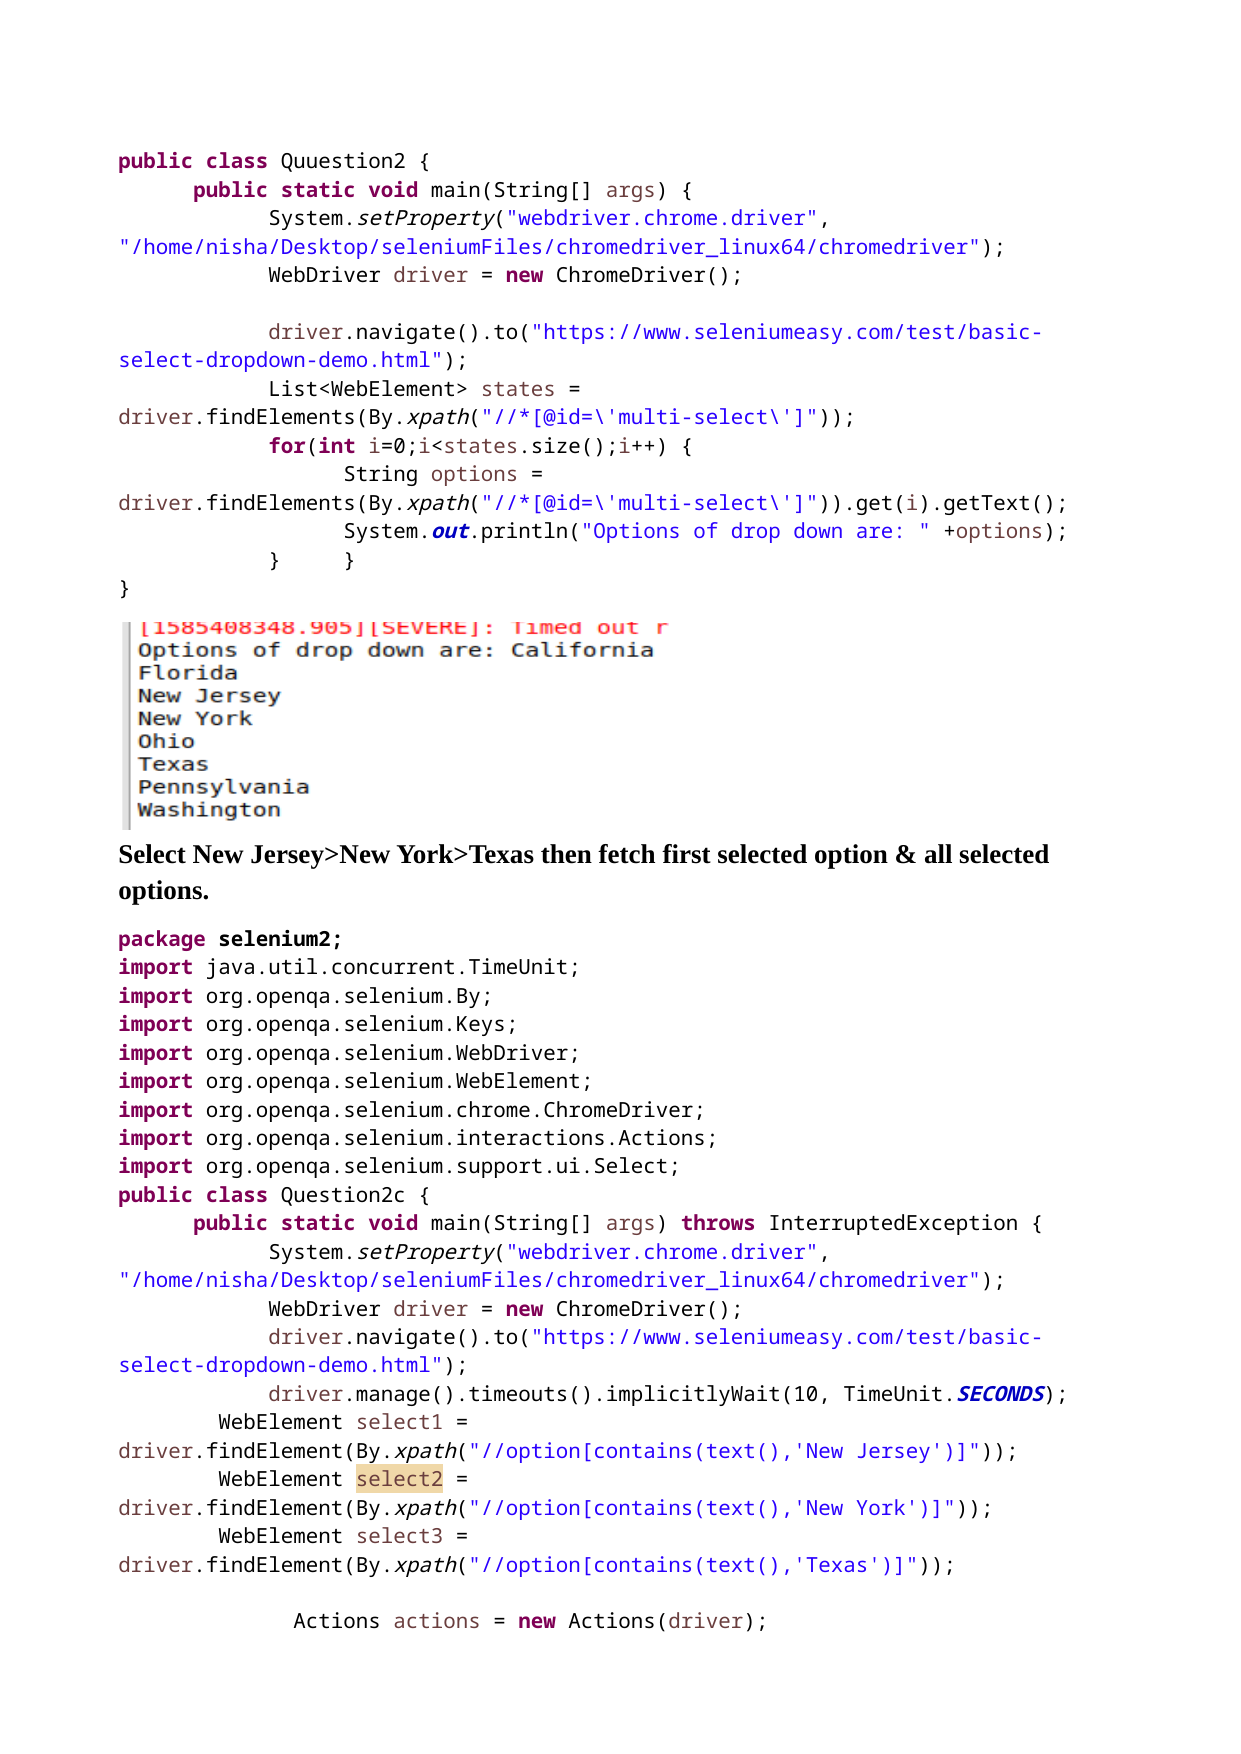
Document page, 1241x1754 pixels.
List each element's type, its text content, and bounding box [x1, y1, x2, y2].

text Select New Jersey>New York>Texas then fetch first selected option & all selected options. [118, 838, 1122, 905]
text WebDriver driver = new ChromeDriver(); [118, 1294, 1122, 1322]
text import java.util.concurrent.TimeUnit; [118, 952, 1122, 981]
text WebElement select1 = driver.findElement(By.xpath("//option[contains(text(),'New Jersey')]")); [118, 1407, 1122, 1464]
text package selenium2; [118, 924, 1122, 952]
text WebElement select3 = driver.findElement(By.xpath("//option[contains(text(),'Texas')]")); [118, 1521, 1122, 1578]
text System.out.println("Options of drop down are: " +options); [118, 516, 1122, 545]
text System.setProperty("webdriver.chrome.driver", "/home/nisha/Desktop/seleniumFiles/chromedriver_linux64/chromedriver"); [118, 1237, 1122, 1294]
text import org.openqa.selenium.By; [118, 981, 1122, 1009]
text WebElement select2 = driver.findElement(By.xpath("//option[contains(text(),'New York')]")); [118, 1464, 1122, 1521]
text driver.manage().timeouts().implicitlyWait(10, TimeUnit.SECONDS); [118, 1379, 1122, 1407]
text import org.openqa.selenium.interactions.Actions; [118, 1123, 1122, 1152]
text public class Quuestion2 { [118, 147, 1122, 175]
text public static void main(String[] args) throws InterruptedException { [118, 1208, 1122, 1237]
text WebDriver driver = new ChromeDriver(); [118, 260, 1122, 289]
text import org.openqa.selenium.WebElement; [118, 1066, 1122, 1095]
text import org.openqa.selenium.WebDriver; [118, 1038, 1122, 1066]
text String options = driver.findElements(By.xpath("//*[@id=\'multi-select\']")).get(i).getText(); [118, 459, 1122, 516]
text import org.openqa.selenium.chrome.ChromeDriver; [118, 1095, 1122, 1123]
text List<WebElement> states = driver.findElements(By.xpath("//*[@id=\'multi-select\']")); [118, 374, 1122, 431]
text System.setProperty("webdriver.chrome.driver", "/home/nisha/Desktop/seleniumFiles/chromedriver_linux64/chromedriver"); [118, 203, 1122, 260]
text } } [118, 545, 1122, 573]
picture [122, 622, 669, 830]
text } [118, 573, 1122, 602]
text Actions actions = new Actions(driver); [118, 1607, 1122, 1635]
text driver.navigate().to("https://www.seleniumeasy.com/test/basic-select-dropdown-demo.html"); [118, 1322, 1122, 1379]
text public class Question2c { [118, 1180, 1122, 1208]
text driver.navigate().to("https://www.seleniumeasy.com/test/basic-select-dropdown-demo.html"); [118, 317, 1122, 374]
text for(int i=0;i<states.size();i++) { [118, 431, 1122, 459]
text import org.openqa.selenium.Keys; [118, 1009, 1122, 1038]
text public static void main(String[] args) { [118, 175, 1122, 203]
text import org.openqa.selenium.support.ui.Select; [118, 1152, 1122, 1180]
